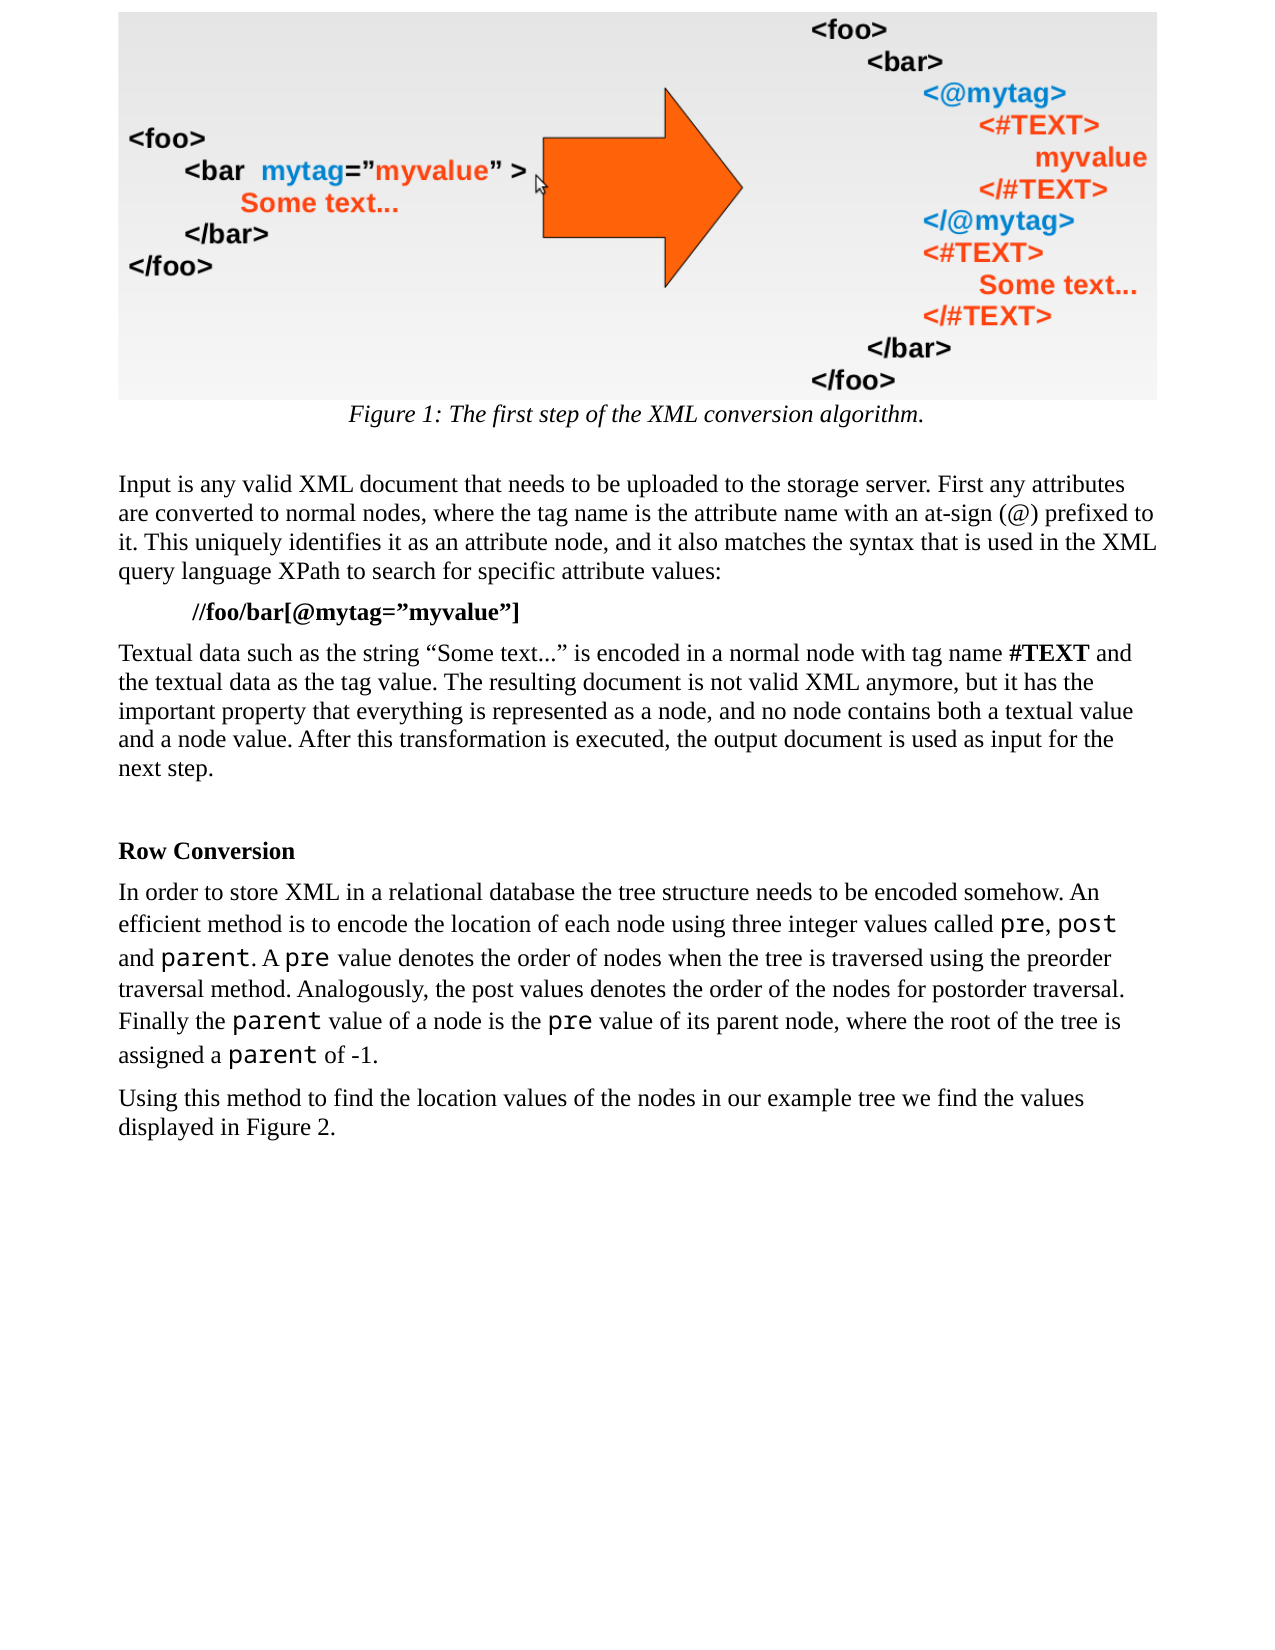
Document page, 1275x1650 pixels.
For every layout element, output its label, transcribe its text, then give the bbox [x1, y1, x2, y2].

text Figure 1: The first step of the XML conversion algorithm. [118, 400, 1157, 428]
text Using this method to find the location values of the nodes in our example tree we find the values displayed in Figure 2. [118, 1083, 1157, 1141]
text Row Conversion [118, 836, 1157, 864]
picture [118, 12, 1158, 400]
text Textual data such as the string “Some text...” is encoded in a normal node with tag name #TEXT and the textual data as the tag value. The resulting document is not valid XML anymore, but it has the important property that everything is represented as a node, and no node contains both a textual value and a node value. After this transformation is executed, the output document is used as input for the next step. [118, 638, 1157, 782]
text //foo/bar[@mytag=”myvalue”] [118, 597, 1157, 626]
text Input is any valid XML document that needs to be uploaded to the storage server. First any attributes are converted to normal nodes, where the tag name is the attribute name with an at-sign (@) prefixed to it. This uniquely identifies it as an attribute node, and it also matches the syntax that is used in the XML query language XPath to search for specific attribute values: [118, 469, 1157, 584]
text In order to store XML in a relational database the tree structure needs to be encoded somehow. An efficient method is to encode the location of each node using three integer values called pre, post and parent. A pre value denotes the order of nodes when the tree is traversed using the preorder traversal method. Analogously, the post values denotes the order of the nodes for postorder traversal. Finally the parent value of a node is the pre value of its parent node, where the root of the tree is assigned a parent of -1. [118, 877, 1157, 1071]
